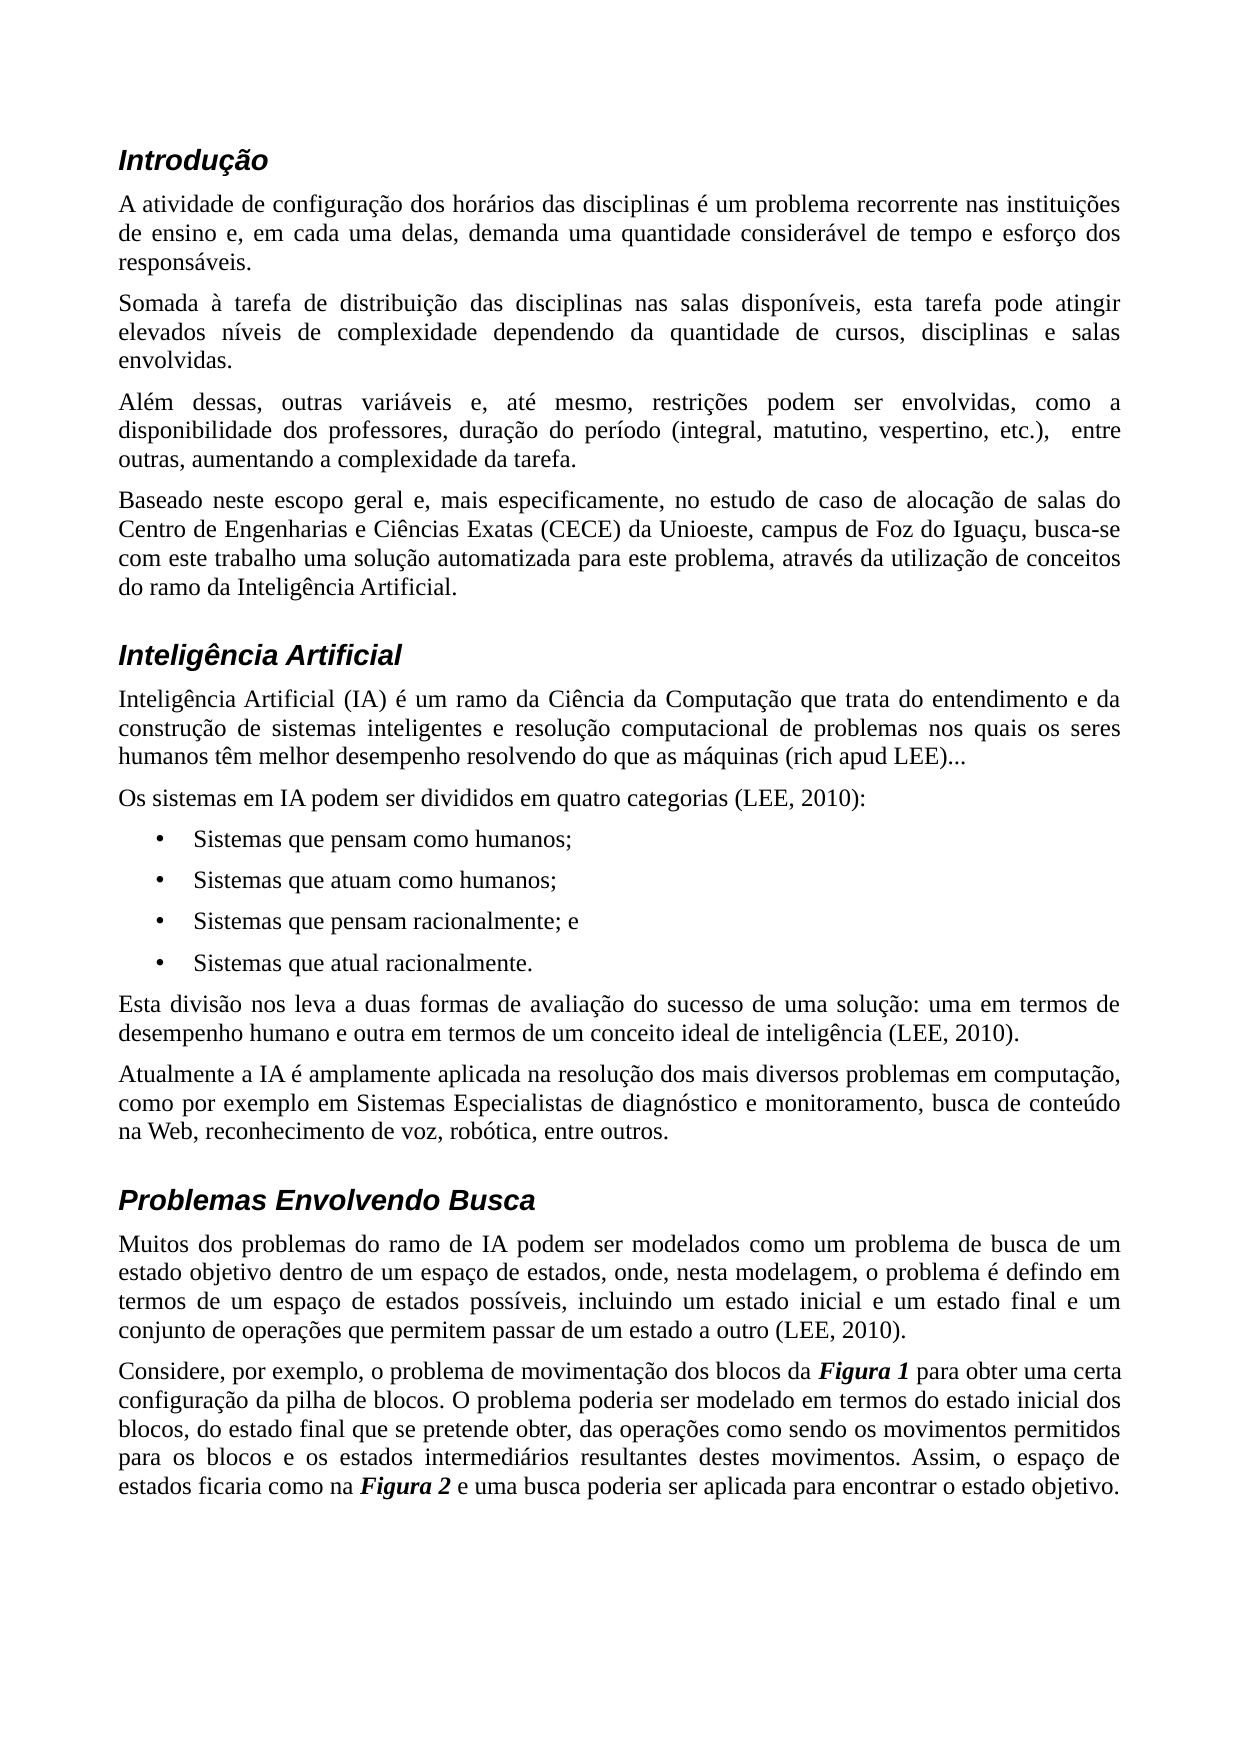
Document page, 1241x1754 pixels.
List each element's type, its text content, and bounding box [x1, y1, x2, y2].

list Sistemas que atuam como humanos; [156, 865, 1122, 894]
text Atualmente a IA é amplamente aplicada na resolução dos mais diversos problemas em computação, como por exemplo em Sistemas Especialistas de diagnóstico e monitoramento, busca de conteúdo na Web, reconhecimento de voz, robótica, entre outros. [118, 1059, 1122, 1145]
text Somada à tarefa de distribuição das disciplinas nas salas disponíveis, esta tarefa pode atingir elevados níveis de complexidade dependendo da quantidade de cursos, disciplinas e salas envolvidas. [118, 288, 1122, 374]
list Sistemas que atual racionalmente. [156, 948, 1122, 976]
subtitle Problemas Envolvendo Busca [118, 1183, 1122, 1216]
text Baseado neste escopo geral e, mais especificamente, no estudo de caso de alocação de salas do Centro de Engenharias e Ciências Exatas (CECE) da Unioeste, campus de Foz do Iguaçu, busca-se com este trabalho uma solução automatizada para este problema, através da utilização de conceitos do ramo da Inteligência Artificial. [118, 485, 1122, 600]
list Sistemas que pensam racionalmente; e [156, 906, 1122, 935]
text Muitos dos problemas do ramo de IA podem ser modelados como um problema de busca de um estado objetivo dentro de um espaço de estados, onde, nesta modelagem, o problema é defindo em termos de um espaço de estados possíveis, incluindo um estado inicial e um estado final e um conjunto de operações que permitem passar de um estado a outro (LEE, 2010). [118, 1229, 1122, 1344]
subtitle Inteligência Artificial [118, 638, 1122, 671]
text Inteligência Artificial (IA) é um ramo da Ciência da Computação que trata do entendimento e da construção de sistemas inteligentes e resolução computacional de problemas nos quais os seres humanos têm melhor desempenho resolvendo do que as máquinas (rich apud LEE)... [118, 684, 1122, 770]
list Sistemas que pensam como humanos; [156, 824, 1122, 853]
subtitle Introdução [118, 143, 1122, 177]
text A atividade de configuração dos horários das disciplinas é um problema recorrente nas instituições de ensino e, em cada uma delas, demanda uma quantidade considerável de tempo e esforço dos responsáveis. [118, 189, 1122, 275]
text Os sistemas em IA podem ser divididos em quatro categorias (LEE, 2010): [118, 783, 1122, 811]
text Esta divisão nos leva a duas formas de avaliação do sucesso de uma solução: uma em termos de desempenho humano e outra em termos de um conceito ideal de inteligência (LEE, 2010). [118, 989, 1122, 1046]
text Considere, por exemplo, o problema de movimentação dos blocos da Figura 1 para obter uma certa configuração da pilha de blocos. O problema poderia ser modelado em termos do estado inicial dos blocos, do estado final que se pretende obter, das operações como sendo os movimentos permitidos para os blocos e os estados intermediários resultantes destes movimentos. Assim, o espaço de estados ficaria como na Figura 2 e uma busca poderia ser aplicada para encontrar o estado objetivo. [118, 1356, 1122, 1500]
text Além dessas, outras variáveis e, até mesmo, restrições podem ser envolvidas, como a disponibilidade dos professores, duração do período (integral, matutino, vespertino, etc.), entre outras, aumentando a complexidade da tarefa. [118, 387, 1122, 473]
